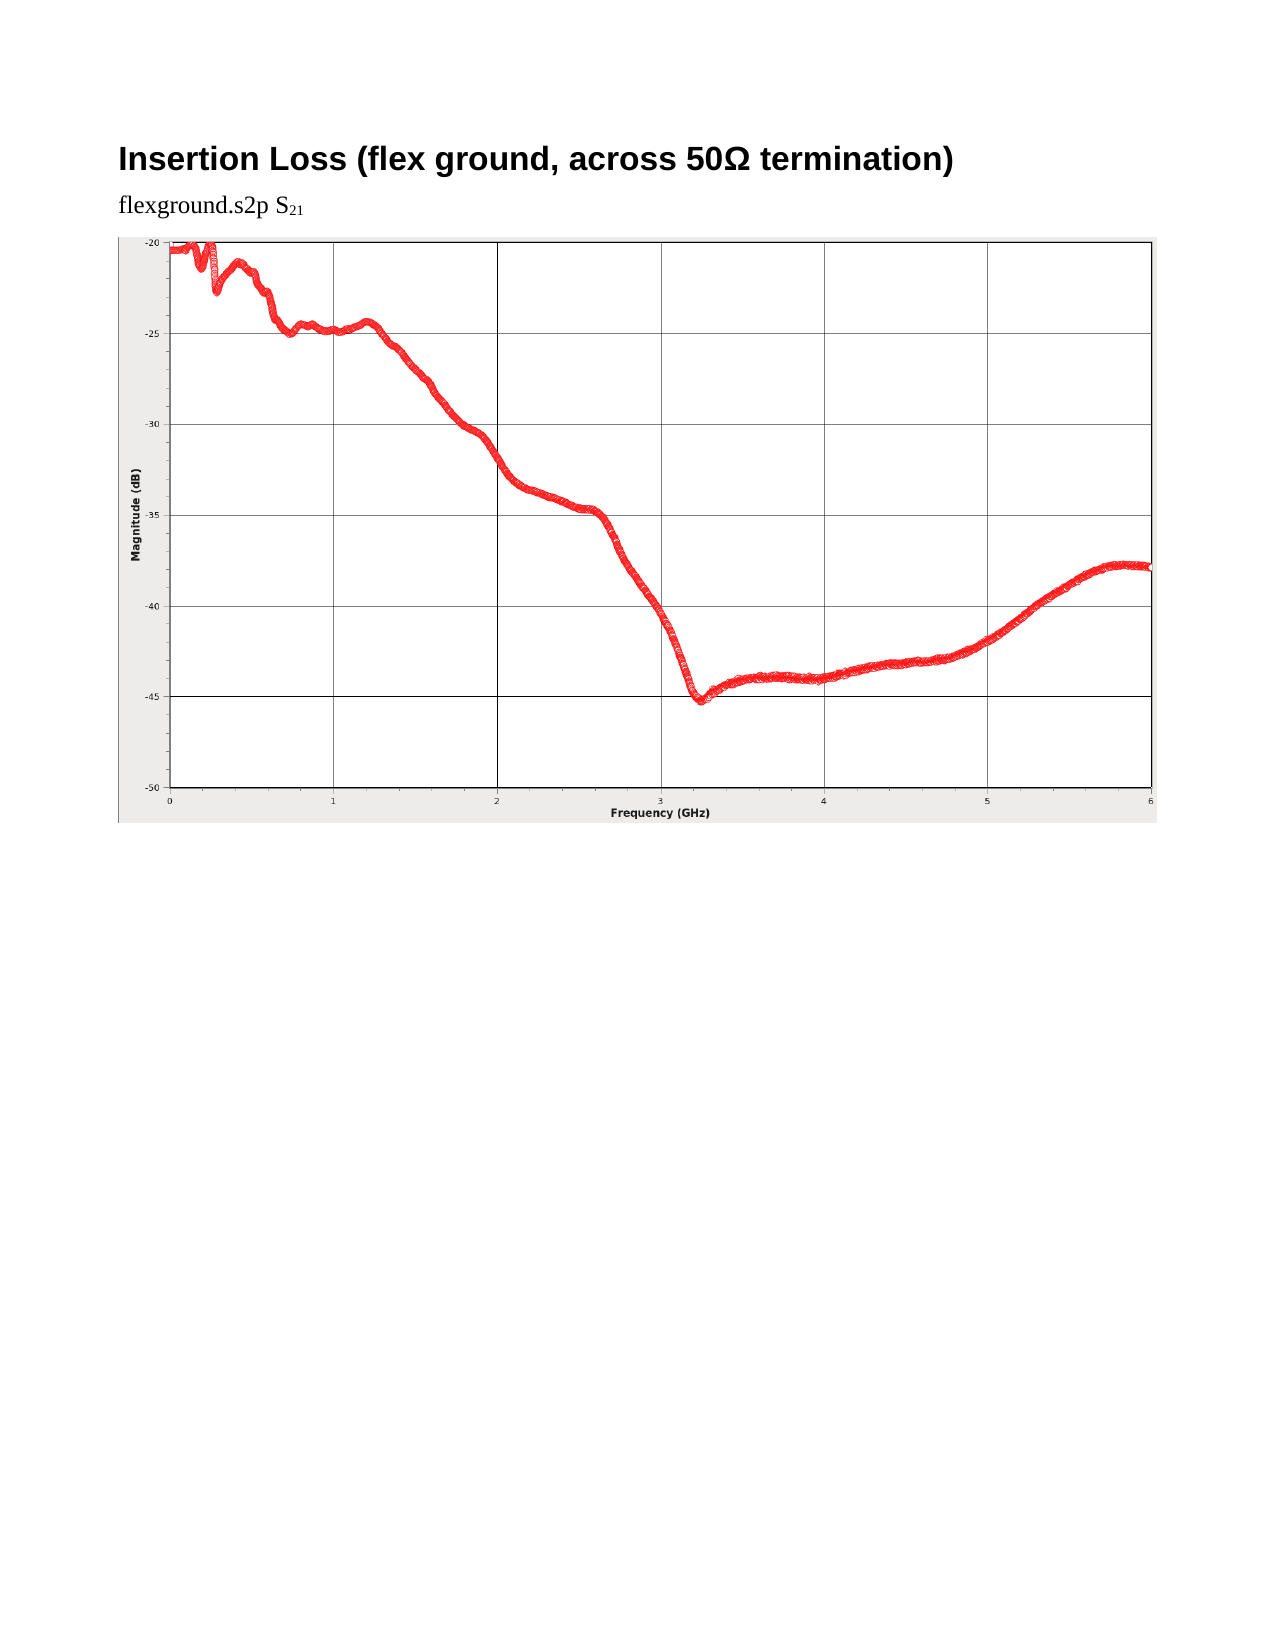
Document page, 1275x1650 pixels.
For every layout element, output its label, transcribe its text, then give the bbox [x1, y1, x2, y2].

text flexground.s2p S21 [118, 190, 1157, 219]
subtitle Insertion Loss (flex ground, across 50Ω termination) [118, 139, 1157, 178]
picture [118, 237, 1157, 823]
